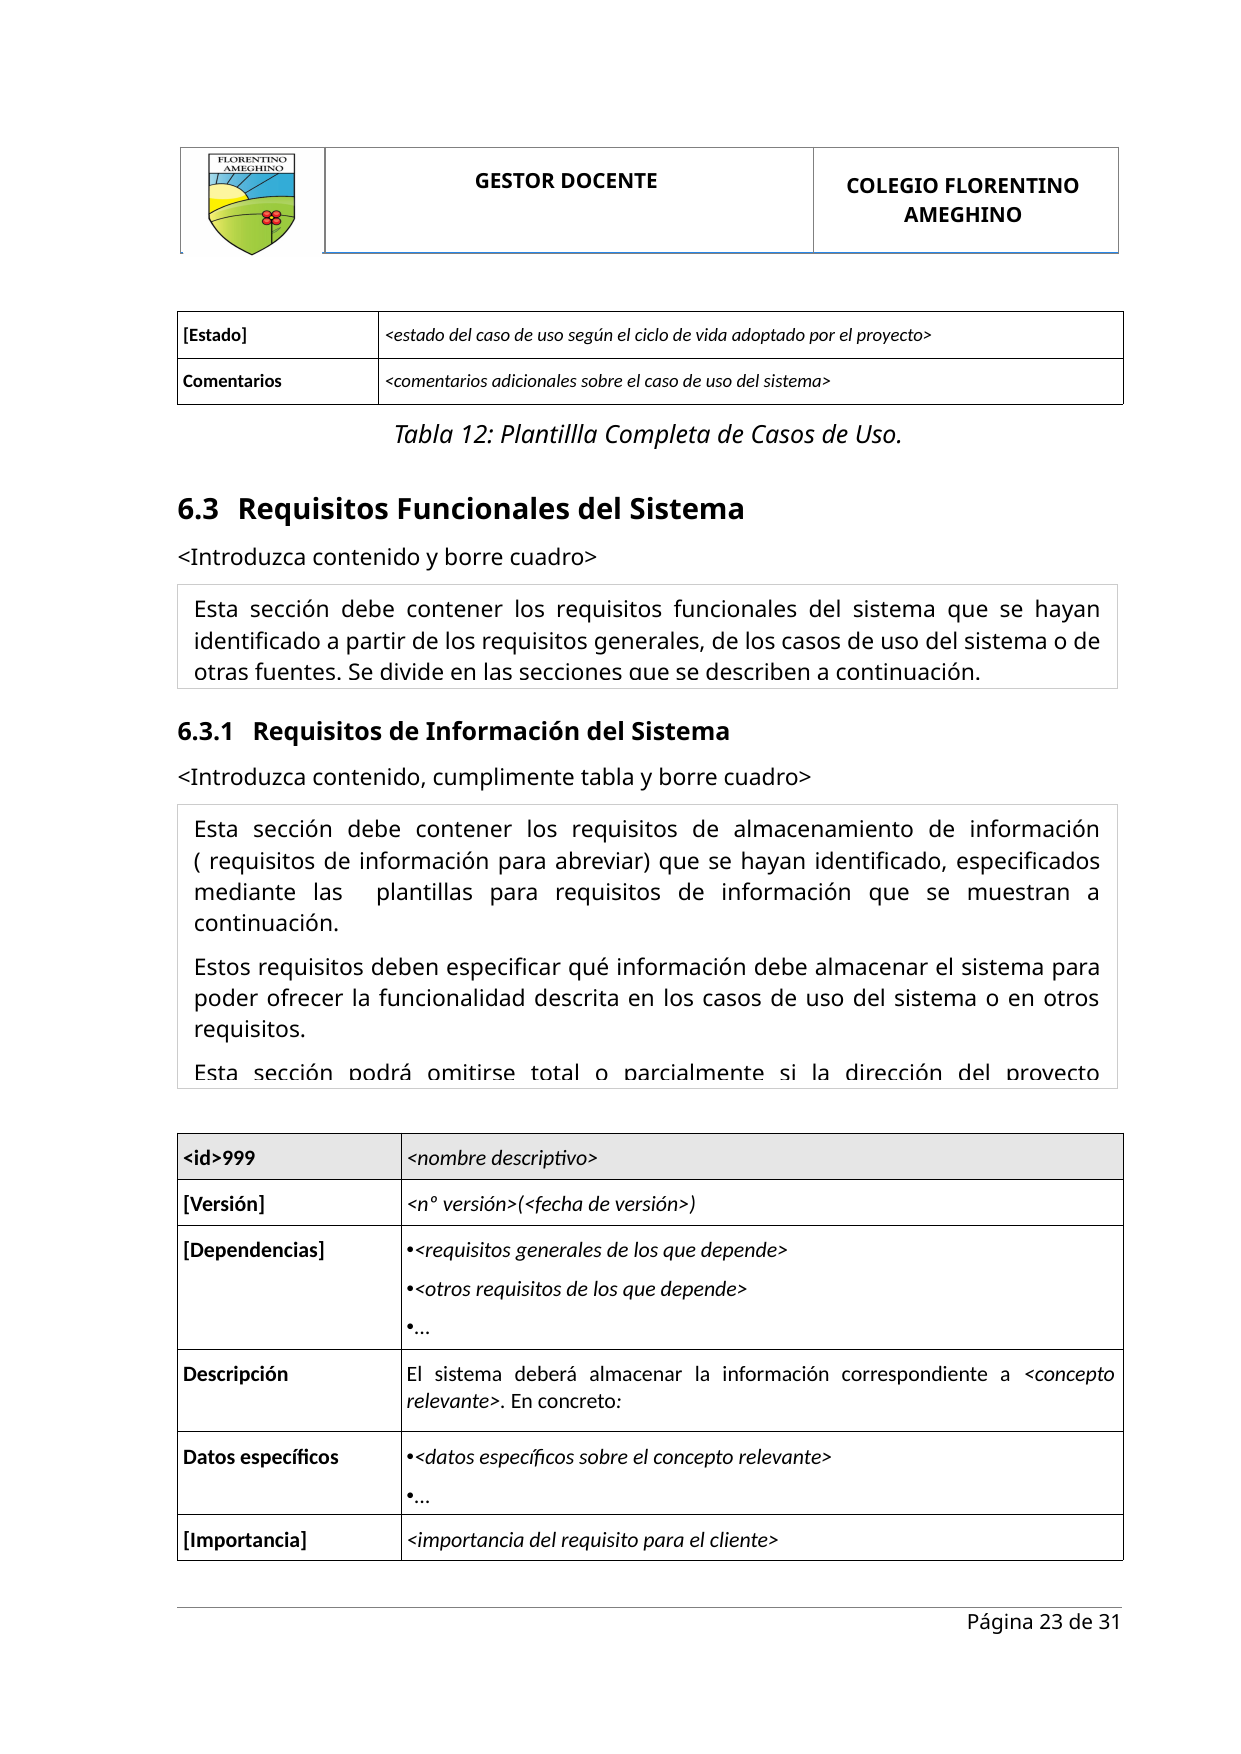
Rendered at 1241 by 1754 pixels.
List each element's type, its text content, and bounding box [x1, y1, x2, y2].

picture [183, 150, 323, 257]
table_cell Datos específicos [178, 1432, 401, 1514]
table_cell <datos específicos sobre el concepto relevante> ... [402, 1432, 1123, 1514]
text Esta sección debe contener los requisitos de almacenamiento de información ( requisitos de información para abreviar) que se hayan identificado, especificados mediante las plantillas para requisitos de información que se muestran a continuación. [194, 813, 1101, 938]
table_cell [Versión] [178, 1180, 401, 1225]
text Estos requisitos deben especificar qué información debe almacenar el sistema para poder ofrecer la funcionalidad descrita en los casos de uso del sistema o en otros requisitos. [194, 951, 1101, 1044]
table_cell [Importancia] [178, 1515, 401, 1560]
table_cell <nº versión>(<fecha de versión>) [402, 1180, 1123, 1225]
text Esta sección podrá omitirse total o parcialmente si la dirección del proyecto recomienda seguir un enfoque muy centrado en los casos de uso. Esto se debe a que, en ese caso, gran parte de los requisitos de información pueden deducirse de los casos de uso. [194, 1057, 1101, 1080]
text Tabla 12: Plantillla Completa de Casos de Uso. [177, 417, 1122, 451]
text Esta sección debe contener los requisitos funcionales del sistema que se hayan identificado a partir de los requisitos generales, de los casos de uso del sistema o de otras fuentes. Se divide en las secciones que se describen a continuación. [194, 593, 1101, 680]
subtitle Requisitos Funcionales del Sistema [177, 488, 1122, 528]
text <Introduzca contenido, cumplimente tabla y borre cuadro> [177, 761, 1122, 792]
table_cell <requisitos generales de los que depende> <otros requisitos de los que depende> ... [402, 1226, 1123, 1349]
table_header <nombre descriptivo> [402, 1134, 1123, 1179]
table_cell Descripción [178, 1350, 401, 1431]
table_cell <importancia del requisito para el cliente> [402, 1515, 1123, 1560]
table_cell [Dependencias] [178, 1226, 401, 1349]
text <Introduzca contenido y borre cuadro> [177, 541, 1122, 572]
table_header <id>999 [178, 1134, 401, 1179]
table_cell [Estado] [178, 312, 378, 358]
table_cell <comentarios adicionales sobre el caso de uso del sistema> [379, 359, 1123, 404]
table_cell Comentarios [178, 359, 378, 404]
subtitle Requisitos de Información del Sistema [177, 714, 1122, 748]
table_cell El sistema deberá almacenar la información correspondiente a <concepto relevante>. En concreto: [402, 1350, 1123, 1431]
table_cell <estado del caso de uso según el ciclo de vida adoptado por el proyecto> [379, 312, 1123, 358]
